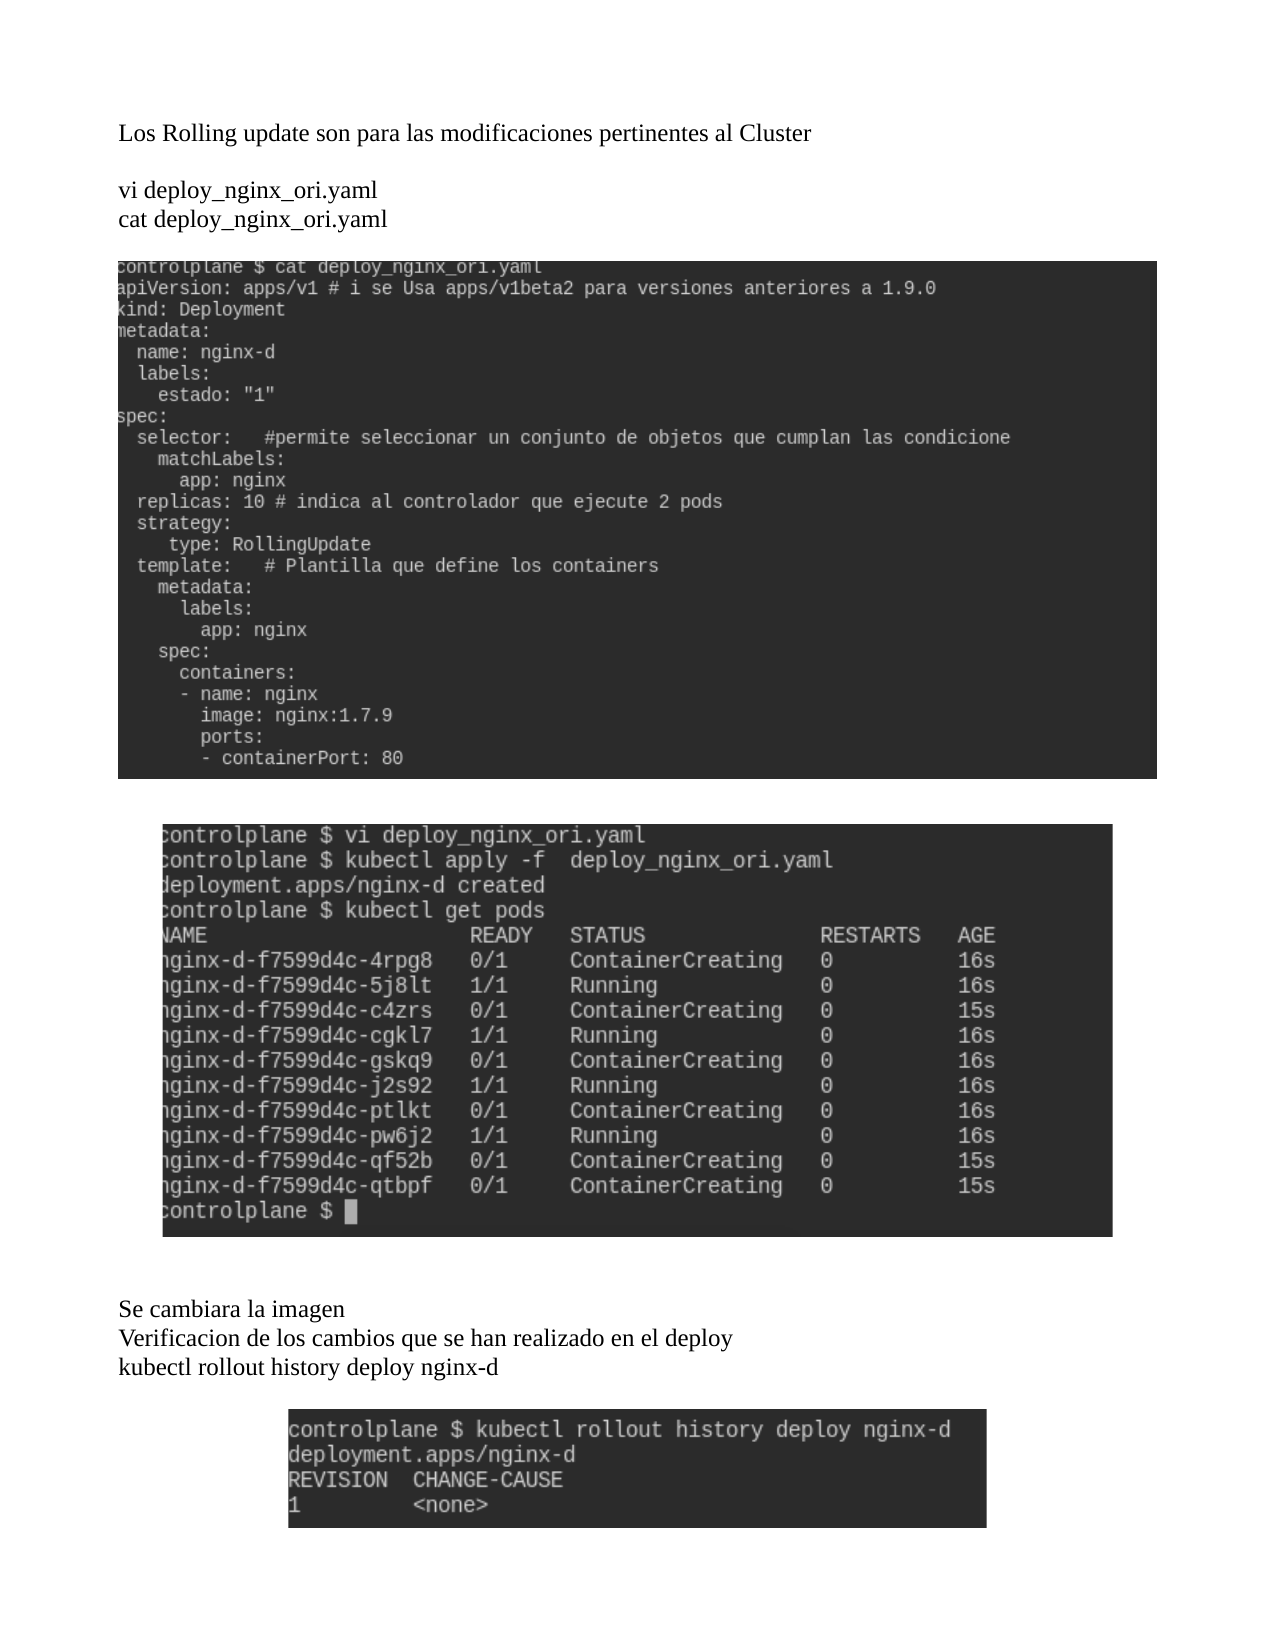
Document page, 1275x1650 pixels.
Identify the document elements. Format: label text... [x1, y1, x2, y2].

text Los Rolling update son para las modificaciones pertinentes al Cluster [118, 118, 1157, 147]
text kubectl rollout history deploy nginx-d [118, 1352, 1157, 1380]
picture [162, 824, 1113, 1237]
text cat deploy_nginx_ori.yaml [118, 204, 1157, 233]
text vi deploy_nginx_ori.yaml [118, 176, 1157, 204]
text Verificacion de los cambios que se han realizado en el deploy [118, 1323, 1157, 1352]
picture [288, 1409, 987, 1528]
text Se cambiara la imagen [118, 1294, 1157, 1323]
picture [118, 261, 1157, 779]
